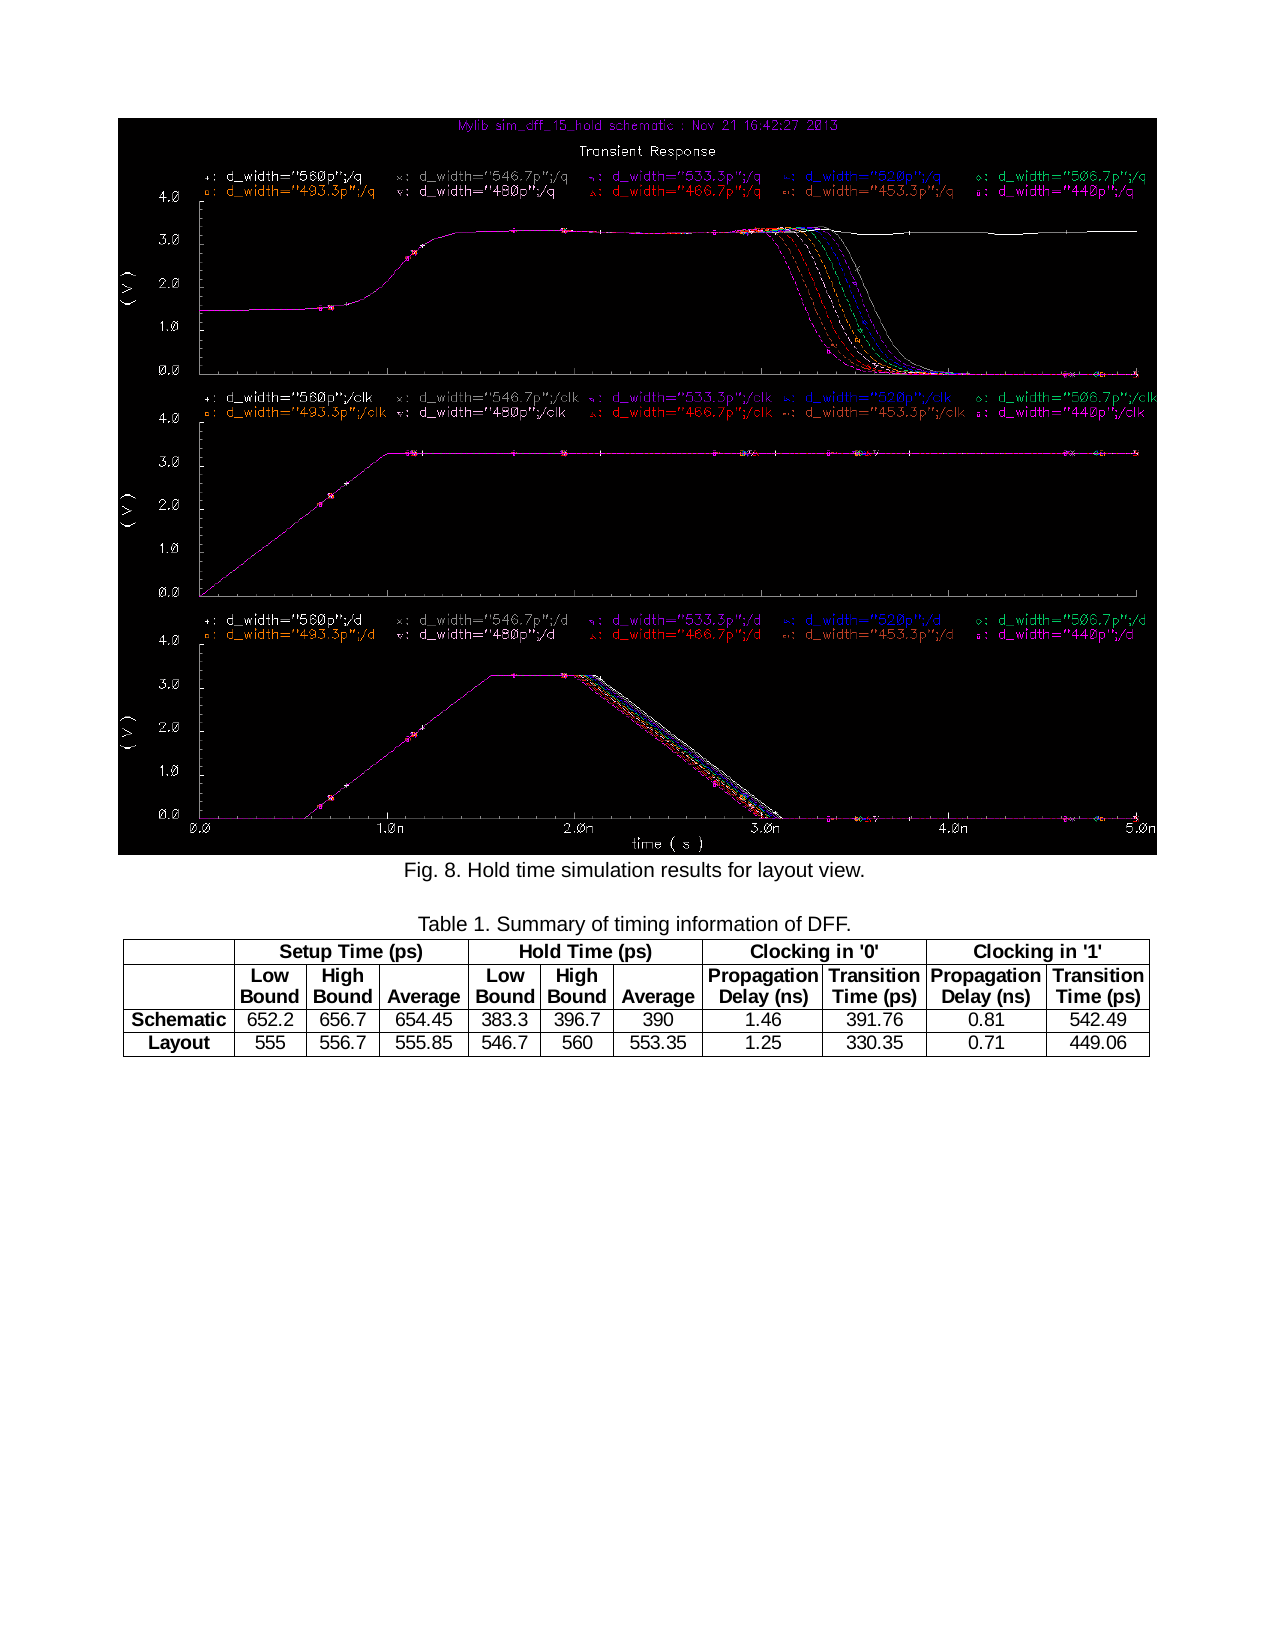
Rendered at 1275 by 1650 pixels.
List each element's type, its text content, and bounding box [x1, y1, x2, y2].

text Fig. 8. Hold time simulation results for layout view. [118, 855, 1157, 882]
picture [118, 118, 1157, 855]
text Table 1. Summary of timing information of DFF. [118, 912, 1157, 936]
